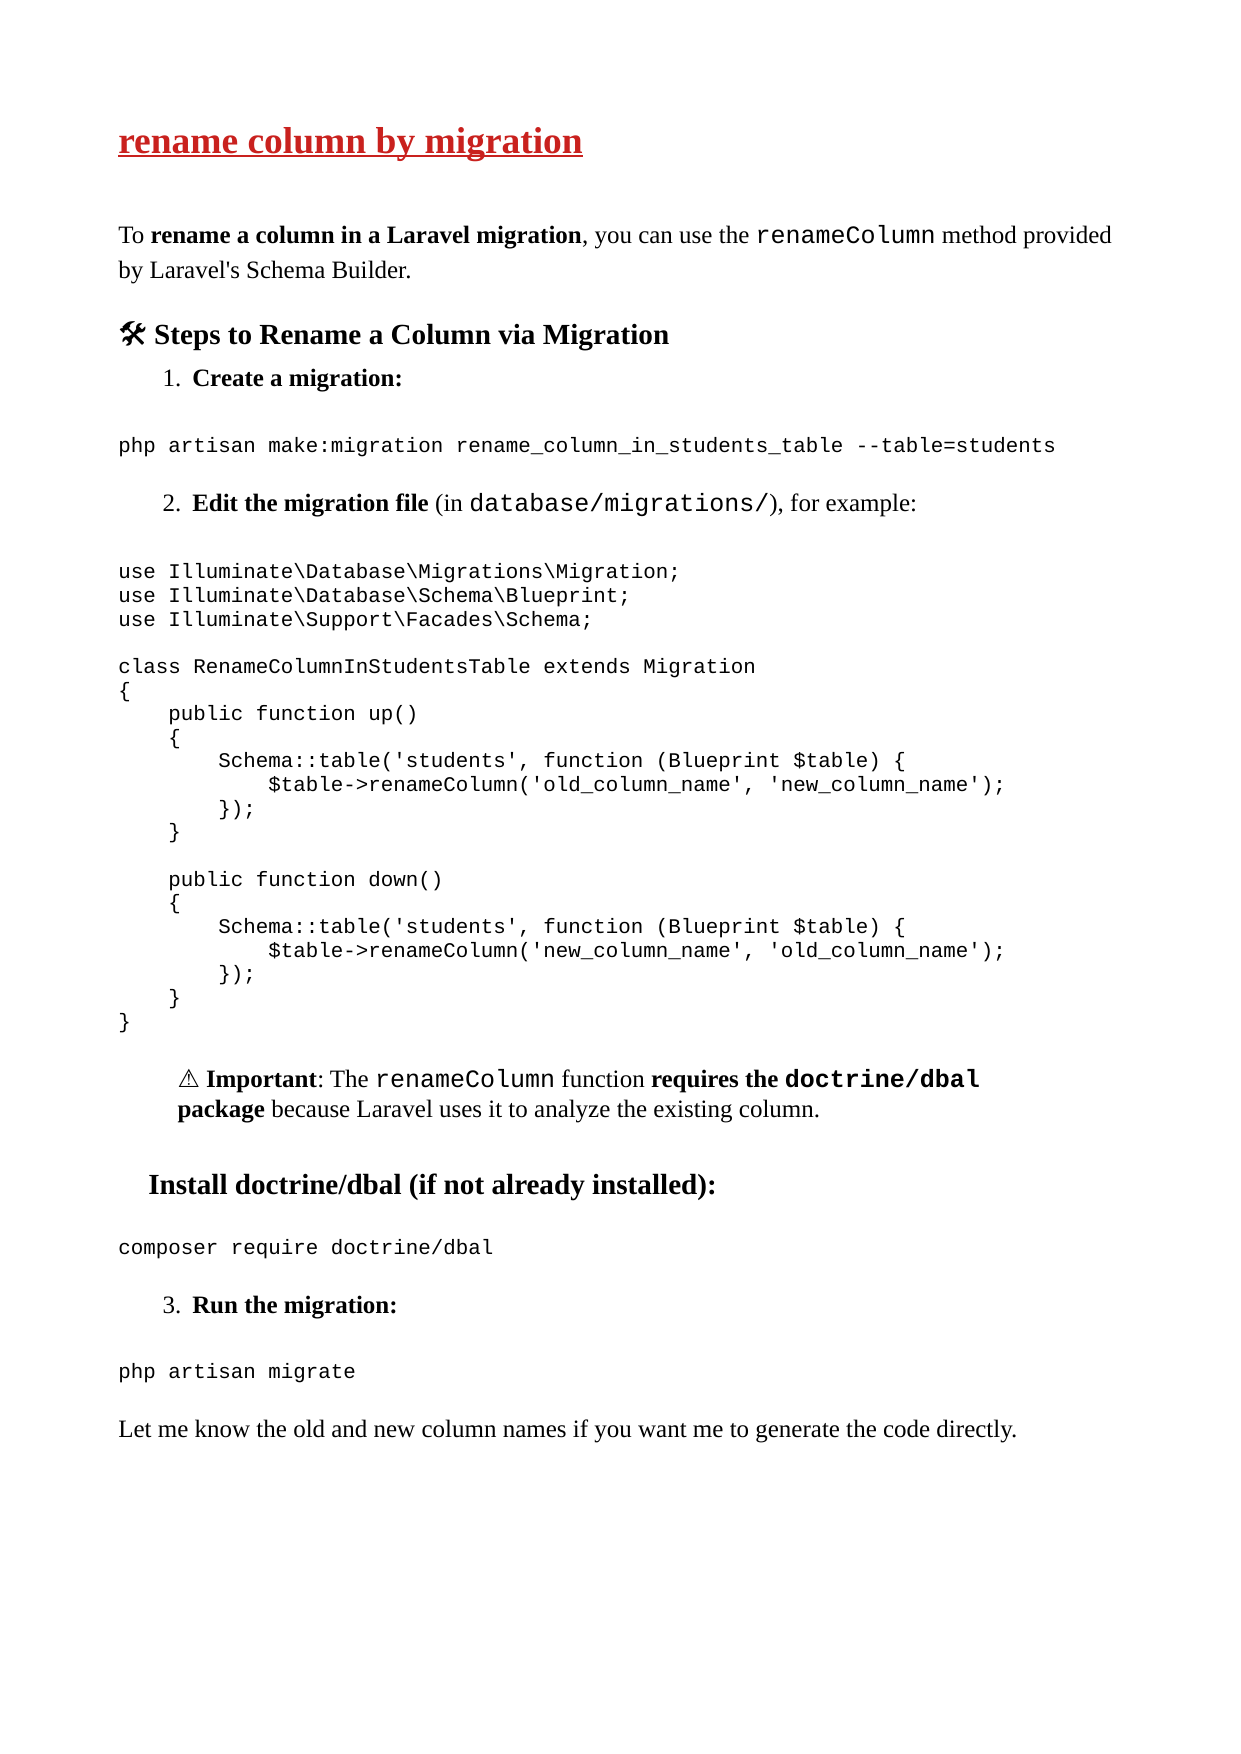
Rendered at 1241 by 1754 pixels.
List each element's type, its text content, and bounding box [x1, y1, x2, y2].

text rename column by migration [118, 118, 1122, 161]
text php artisan make:migration rename_column_in_students_table --table=students [118, 434, 1122, 458]
text { [118, 727, 1122, 751]
text $table->renameColumn('new_column_name', 'old_column_name'); [118, 940, 1122, 963]
text composer require doctrine/dbal [118, 1237, 1122, 1261]
text use Illuminate\Support\Facades\Schema; [118, 609, 1122, 632]
text } [118, 1011, 1122, 1034]
list Run the migration: [162, 1290, 1122, 1319]
text public function down() [118, 869, 1122, 892]
text use Illuminate\Database\Schema\Blueprint; [118, 585, 1122, 609]
subtitle 🛠 Steps to Rename a Column via Migration [118, 317, 1122, 351]
text { [118, 892, 1122, 916]
text public function up() [118, 703, 1122, 727]
list Create a migration: [162, 363, 1122, 392]
text Let me know the old and new column names if you want me to generate the code directly. [118, 1414, 1122, 1443]
text } [118, 821, 1122, 845]
text } [118, 987, 1122, 1011]
list Edit the migration file (in database/migrations/), for example: [162, 488, 1122, 518]
text $table->renameColumn('old_column_name', 'new_column_name'); [118, 774, 1122, 798]
text Schema::table('students', function (Blueprint $table) { [118, 751, 1122, 774]
text class RenameColumnInStudentsTable extends Migration [118, 656, 1122, 679]
text To rename a column in a Laravel migration, you can use the renameColumn method provided by Laravel's Schema Builder. [118, 220, 1122, 284]
text php artisan migrate [118, 1361, 1122, 1385]
text }); [118, 963, 1122, 987]
subtitle ✅ Install doctrine/dbal (if not already installed): [118, 1167, 1122, 1201]
text }); [118, 798, 1122, 821]
text use Illuminate\Database\Migrations\Migration; [118, 561, 1122, 585]
text { [118, 679, 1122, 703]
text Schema::table('students', function (Blueprint $table) { [118, 916, 1122, 940]
text ⚠️ Important: The renameColumn function requires the doctrine/dbal package because Laravel uses it to analyze the existing column. [177, 1064, 1063, 1123]
